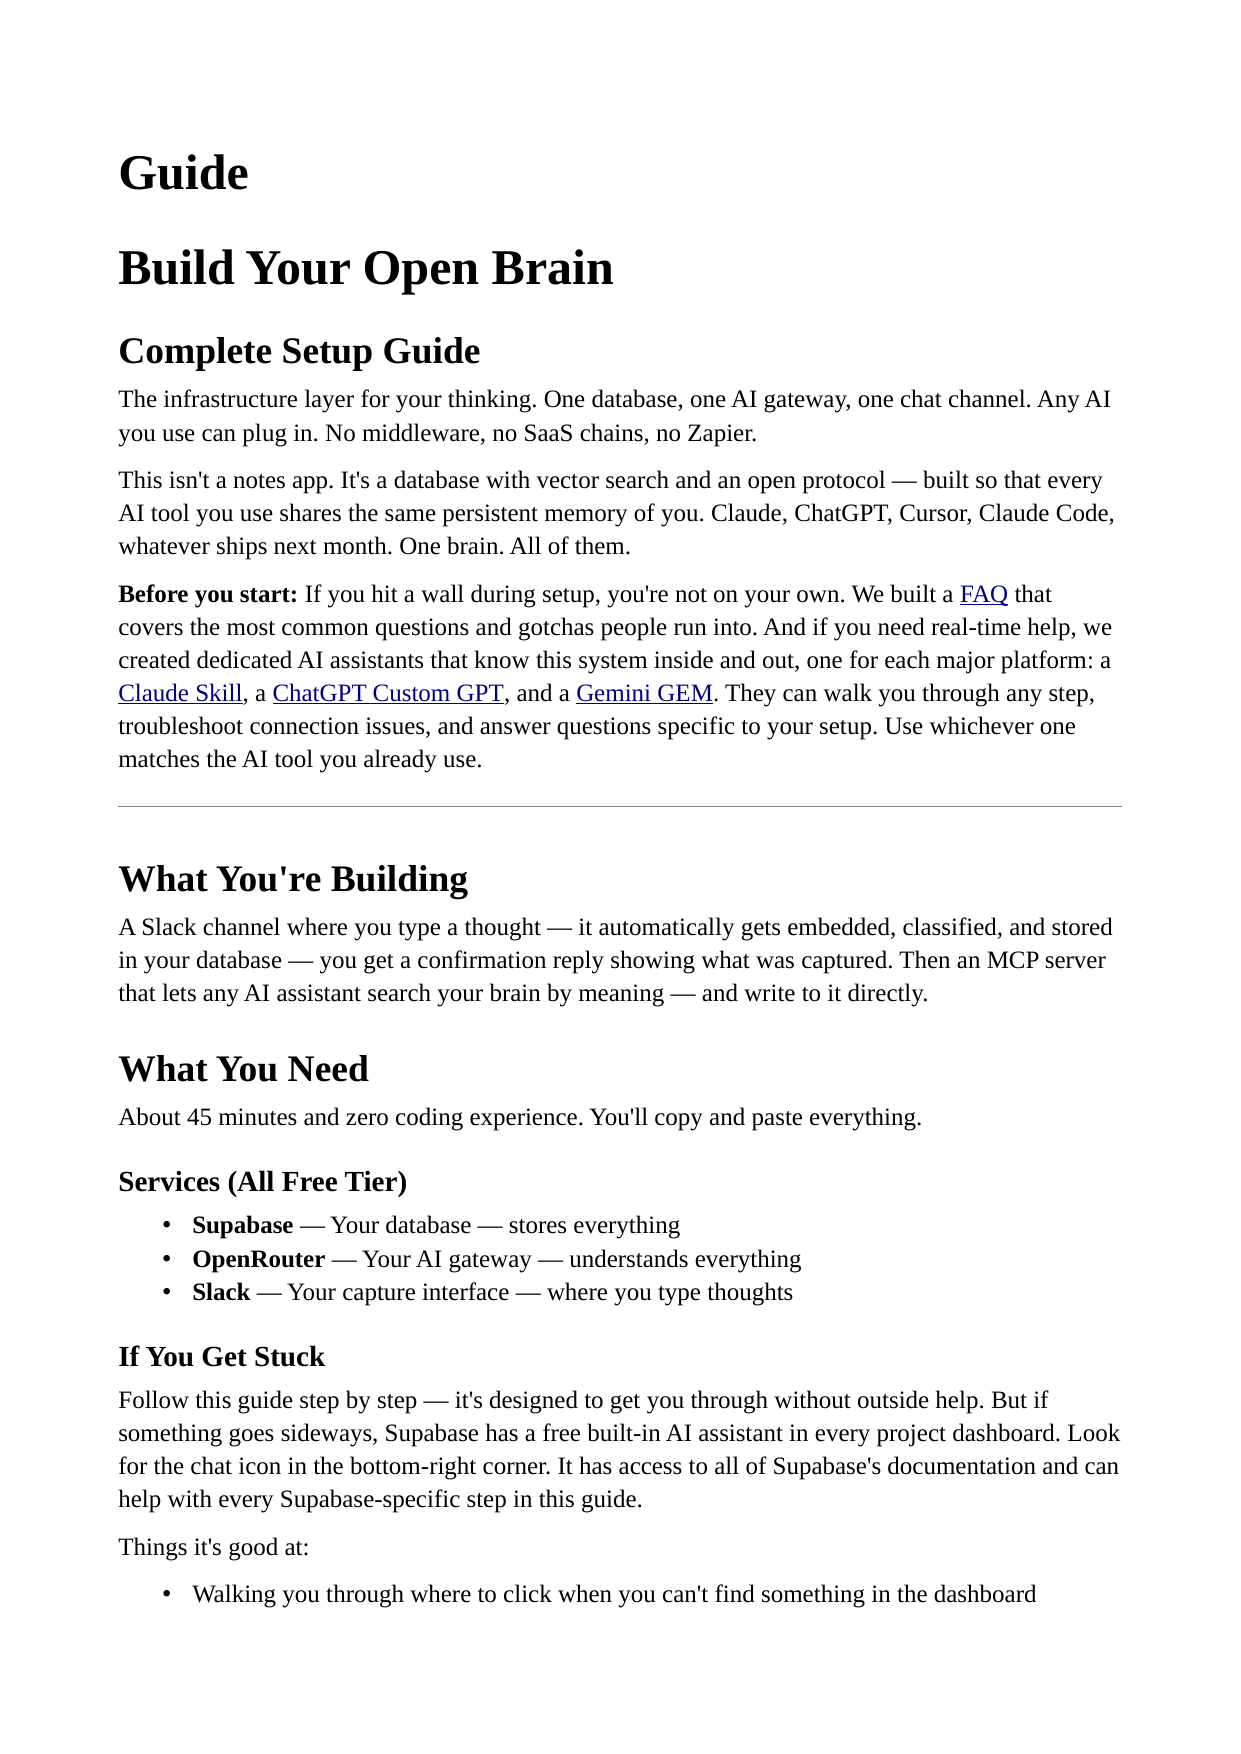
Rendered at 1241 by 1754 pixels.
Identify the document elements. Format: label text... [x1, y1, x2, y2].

subtitle Complete Setup Guide [118, 329, 1122, 372]
list Walking you through where to click when you can't find something in the dashboard [162, 1579, 1122, 1608]
text Things it's good at: [118, 1532, 1122, 1560]
list Supabase — Your database — stores everything [162, 1211, 1122, 1239]
text A Slack channel where you type a thought — it automatically gets embedded, classified, and stored in your database — you get a confirmation reply showing what was captured. Then an MCP server that lets any AI assistant search your brain by meaning — and write to it directly. [118, 912, 1122, 1007]
text The infrastructure layer for your thinking. One database, one AI gateway, one chat channel. Any AI you use can plug in. No middleware, no SaaS chains, no Zapier. [118, 384, 1122, 446]
text This isn't a notes app. It's a database with vector search and an open protocol — built so that every AI tool you use shares the same persistent memory of you. Claude, ChatGPT, Cursor, Claude Code, whatever ships next month. One brain. All of them. [118, 465, 1122, 560]
text Follow this guide step by step — it's designed to get you through without outside help. But if something goes sideways, Supabase has a free built-in AI assistant in every project dashboard. Look for the chat icon in the bottom-right corner. It has access to all of Supabase's documentation and can help with every Supabase-specific step in this guide. [118, 1385, 1122, 1513]
text Before you start: If you hit a wall during setup, you're not on your own. We built a FAQ that covers the most common questions and gotchas people run into. And if you need real-time help, we created dedicated AI assistants that know this system inside and out, one for each major platform: a Claude Skill, a ChatGPT Custom GPT, and a Gemini GEM. They can walk you through any step, troubleshoot connection issues, and answer questions specific to your setup. Use whichever one matches the AI tool you already use. [118, 579, 1122, 773]
subtitle What You Need [118, 1047, 1122, 1090]
text About 45 minutes and zero coding experience. You'll copy and paste everything. [118, 1102, 1122, 1131]
list Slack — Your capture interface — where you type thoughts [162, 1277, 1122, 1305]
list OpenRouter — Your AI gateway — understands everything [162, 1244, 1122, 1272]
subtitle What You're Building [118, 857, 1122, 900]
subtitle Services (All Free Tier) [118, 1164, 1122, 1198]
subtitle Build Your Open Brain [118, 238, 1122, 296]
subtitle Guide [118, 143, 1122, 201]
subtitle If You Get Stuck [118, 1339, 1122, 1372]
